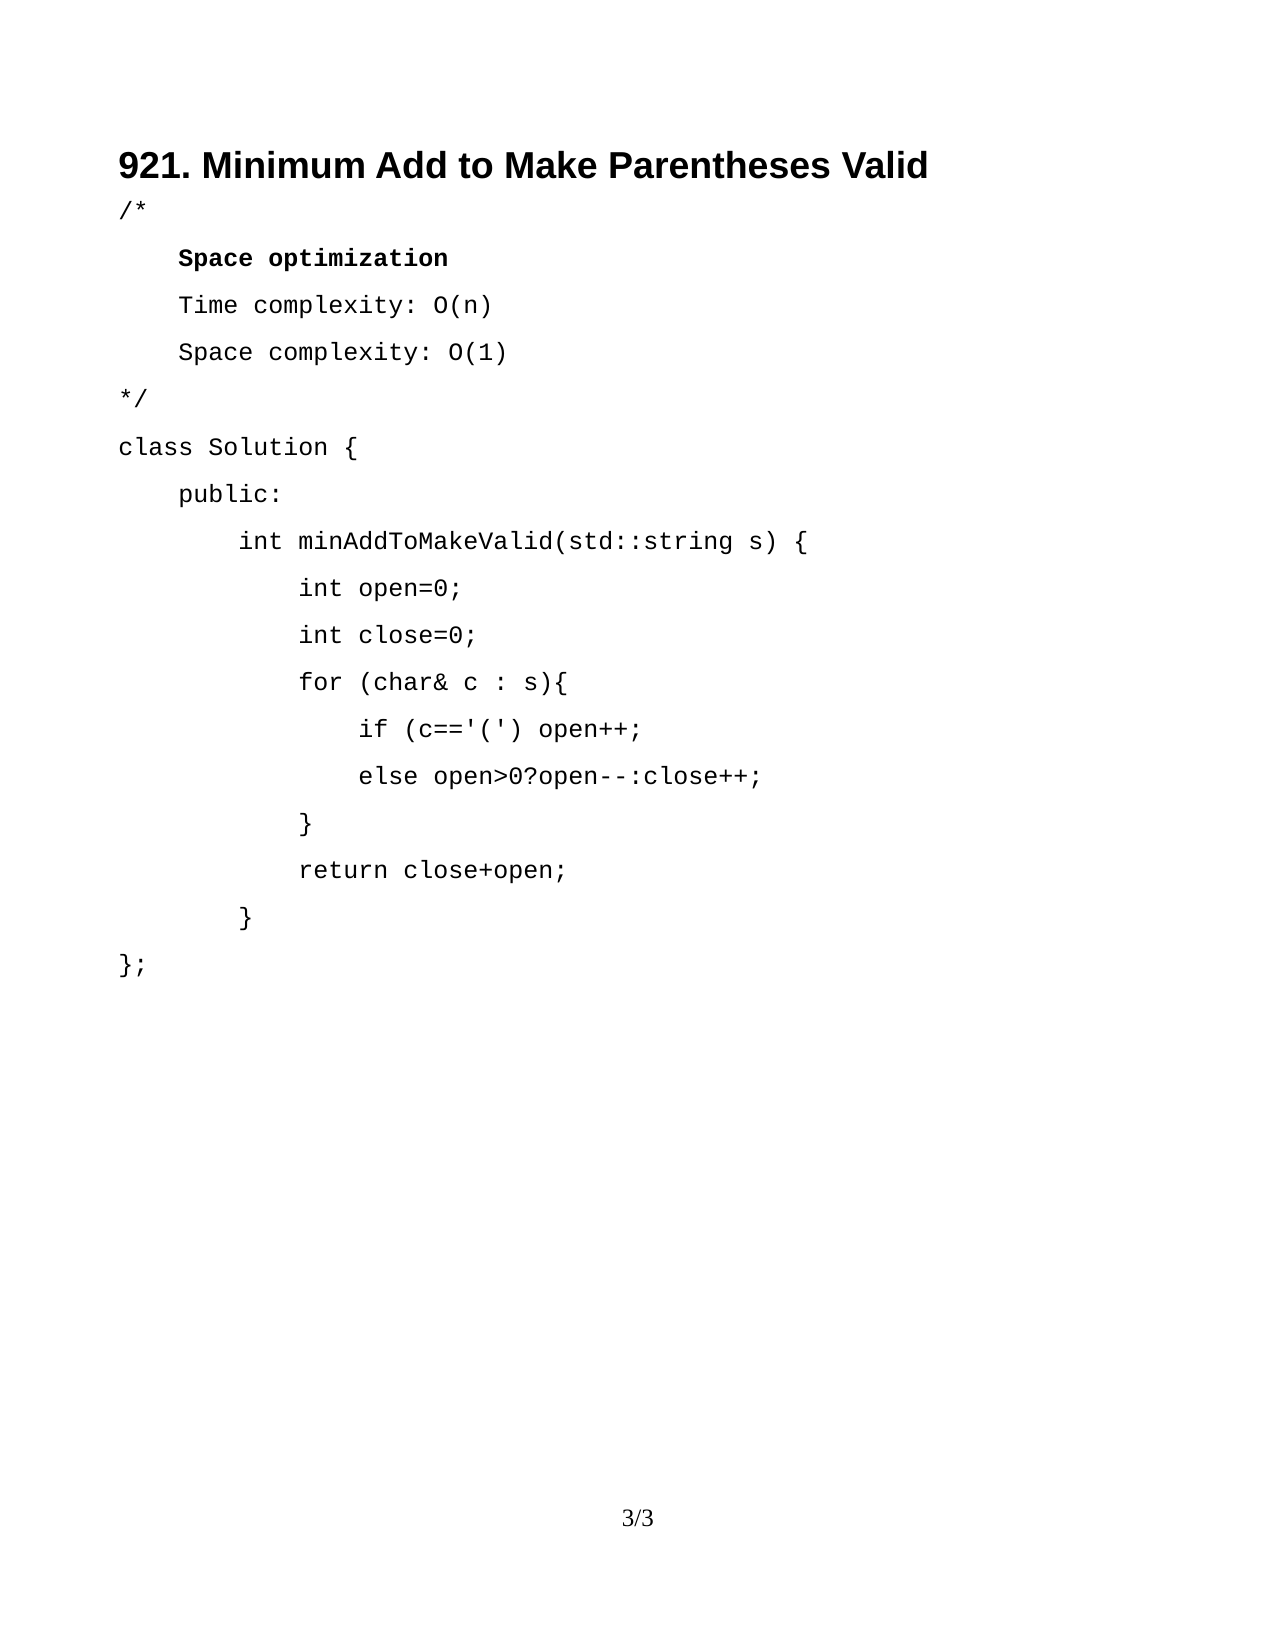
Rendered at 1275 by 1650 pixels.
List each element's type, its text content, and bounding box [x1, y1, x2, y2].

text return close+open; [118, 858, 1157, 886]
text } [118, 811, 1157, 839]
text for (char& c : s){ [118, 669, 1157, 698]
text if (c=='(') open++; [118, 717, 1157, 745]
text Space optimization [118, 246, 1157, 274]
text public: [118, 481, 1157, 509]
text */ [118, 387, 1157, 415]
text Space complexity: O(1) [118, 340, 1157, 368]
subtitle 921. Minimum Add to Make Parentheses Valid [118, 143, 1157, 186]
text Time complexity: O(n) [118, 293, 1157, 321]
text class Solution { [118, 434, 1157, 462]
text int minAddToMakeValid(std::string s) { [118, 528, 1157, 557]
text else open>0?open--:close++; [118, 764, 1157, 792]
text /* [118, 199, 1157, 227]
text int open=0; [118, 575, 1157, 604]
text } [118, 905, 1157, 933]
text int close=0; [118, 622, 1157, 651]
text }; [118, 952, 1157, 980]
